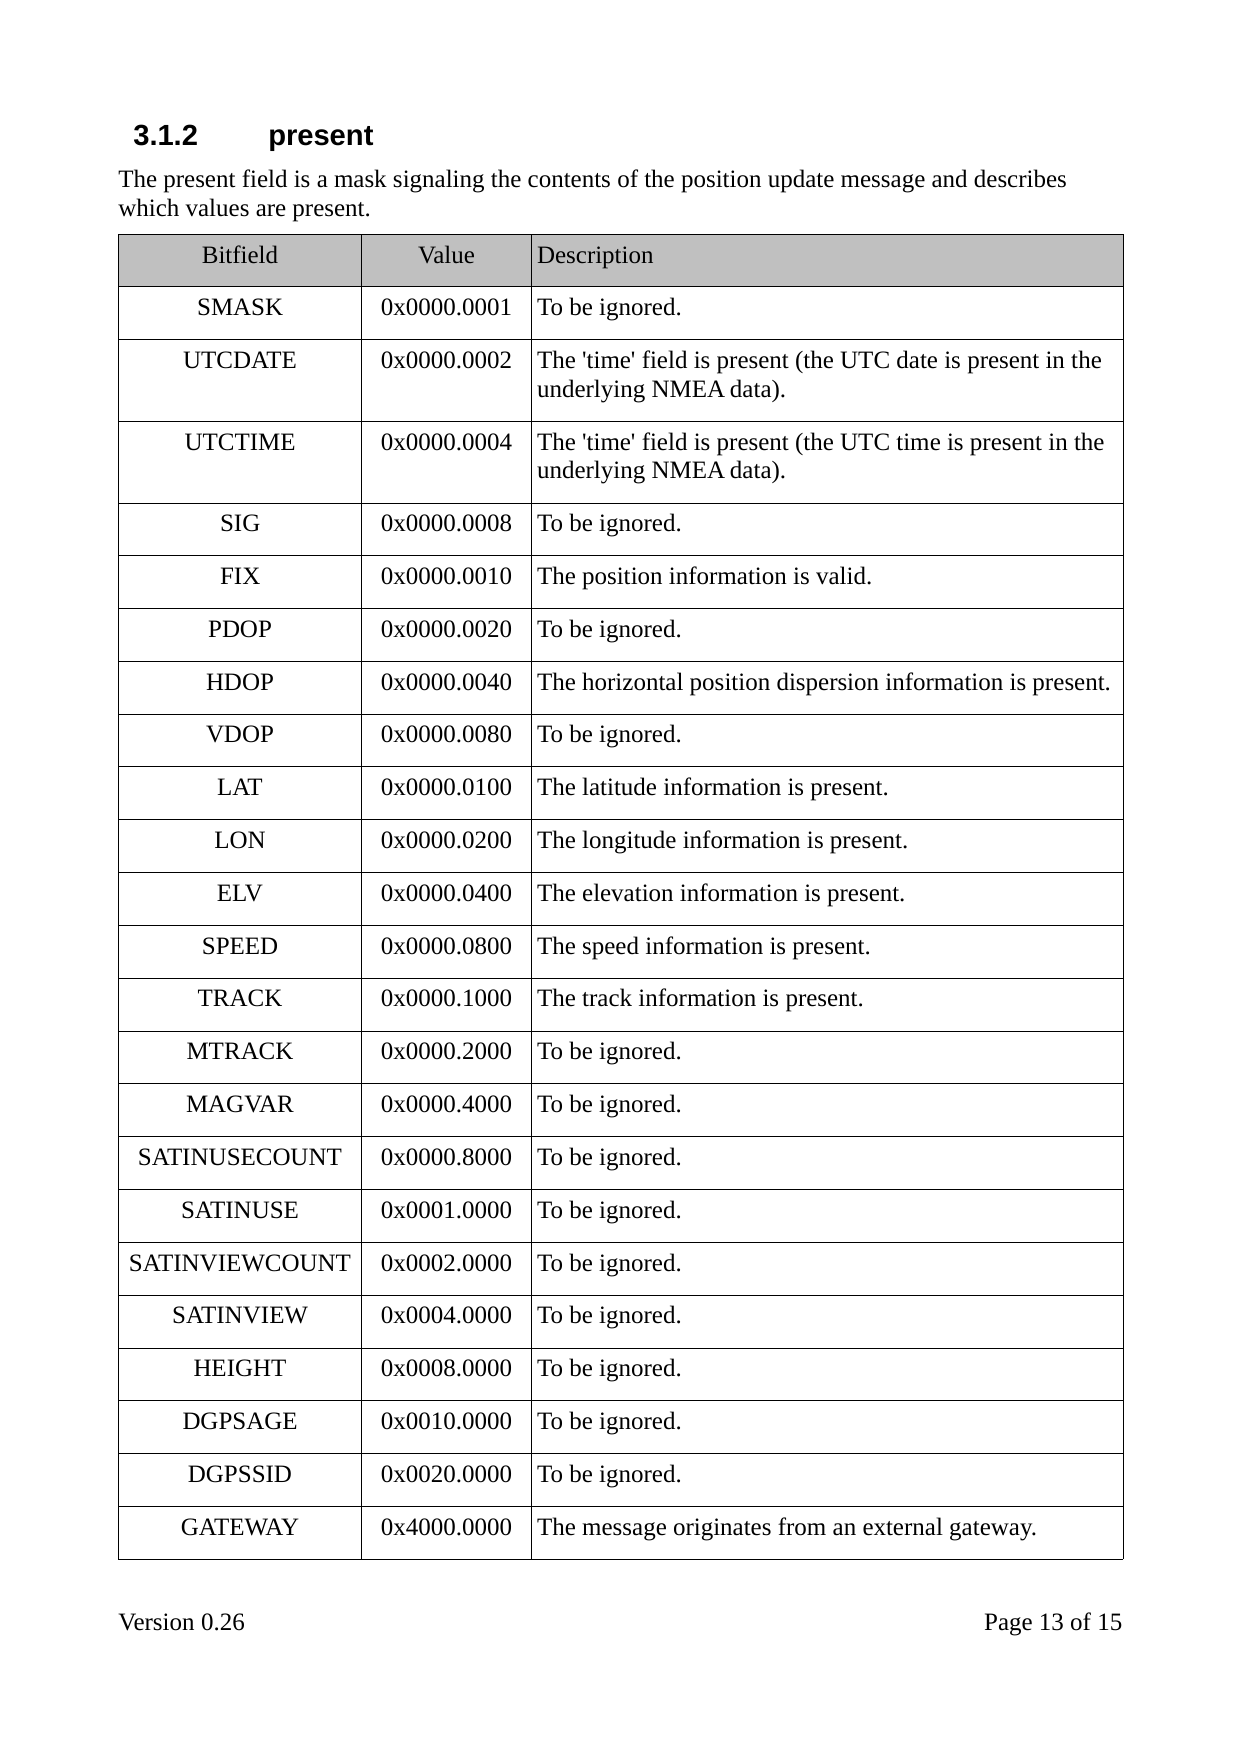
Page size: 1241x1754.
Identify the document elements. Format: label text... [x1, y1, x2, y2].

table_cell To be ignored. [532, 715, 1123, 766]
table_cell 0x0000.0400 [362, 873, 531, 925]
table_cell GATEWAY [119, 1507, 361, 1559]
table_cell To be ignored. [532, 1190, 1123, 1242]
table_cell DGPSAGE [119, 1401, 361, 1453]
table_cell To be ignored. [532, 1137, 1123, 1189]
table_cell The longitude information is present. [532, 820, 1123, 872]
table_cell 0x0010.0000 [362, 1401, 531, 1453]
table_cell The latitude information is present. [532, 767, 1123, 819]
table_cell UTCDATE [119, 340, 361, 421]
table_cell 0x0001.0000 [362, 1190, 531, 1242]
table_cell To be ignored. [532, 1401, 1123, 1453]
table_cell PDOP [119, 609, 361, 661]
table_header Description [532, 235, 1123, 286]
table_cell FIX [119, 556, 361, 608]
table_cell 0x0000.1000 [362, 979, 531, 1031]
table_cell 0x0000.0004 [362, 422, 531, 502]
table_cell 0x0020.0000 [362, 1454, 531, 1506]
table_cell LAT [119, 767, 361, 819]
table_cell SIG [119, 504, 361, 555]
table_cell 0x0000.0080 [362, 715, 531, 766]
table_cell VDOP [119, 715, 361, 766]
table_header Value [362, 235, 531, 286]
table_cell To be ignored. [532, 1243, 1123, 1294]
table_cell 0x0000.0002 [362, 340, 531, 421]
table_cell SATINUSECOUNT [119, 1137, 361, 1189]
table_cell MAGVAR [119, 1084, 361, 1136]
table_cell TRACK [119, 979, 361, 1031]
subtitle present [118, 118, 1122, 152]
table_cell SPEED [119, 926, 361, 978]
table_cell LON [119, 820, 361, 872]
table_cell 0x0000.0020 [362, 609, 531, 661]
table_cell 0x0000.0200 [362, 820, 531, 872]
table_cell DGPSSID [119, 1454, 361, 1506]
table_cell 0x0004.0000 [362, 1296, 531, 1347]
table_cell UTCTIME [119, 422, 361, 502]
table_cell 0x0000.0100 [362, 767, 531, 819]
table_cell The elevation information is present. [532, 873, 1123, 925]
table_cell MTRACK [119, 1032, 361, 1083]
table_cell SATINVIEWCOUNT [119, 1243, 361, 1294]
table_cell To be ignored. [532, 1084, 1123, 1136]
table_cell 0x0000.0800 [362, 926, 531, 978]
table_cell To be ignored. [532, 1349, 1123, 1400]
table_cell 0x4000.0000 [362, 1507, 531, 1559]
table_cell 0x0008.0000 [362, 1349, 531, 1400]
table_cell 0x0000.0010 [362, 556, 531, 608]
table_header Bitfield [119, 235, 361, 286]
table_cell 0x0002.0000 [362, 1243, 531, 1294]
table_cell 0x0000.4000 [362, 1084, 531, 1136]
table_cell SATINUSE [119, 1190, 361, 1242]
table_cell The horizontal position dispersion information is present. [532, 662, 1123, 714]
table_cell The speed information is present. [532, 926, 1123, 978]
table_cell To be ignored. [532, 504, 1123, 555]
table_cell SATINVIEW [119, 1296, 361, 1347]
table_cell The 'time' field is present (the UTC time is present in the underlying NMEA data). [532, 422, 1123, 502]
table_cell 0x0000.0001 [362, 287, 531, 339]
table_cell The position information is valid. [532, 556, 1123, 608]
table_cell To be ignored. [532, 287, 1123, 339]
table_cell 0x0000.2000 [362, 1032, 531, 1083]
table_cell ELV [119, 873, 361, 925]
table_cell 0x0000.0040 [362, 662, 531, 714]
table_cell HDOP [119, 662, 361, 714]
text The present field is a mask signaling the contents of the position update message and describes which values are present. [118, 164, 1122, 222]
table_cell SMASK [119, 287, 361, 339]
table_cell To be ignored. [532, 609, 1123, 661]
table_cell HEIGHT [119, 1349, 361, 1400]
table_cell 0x0000.0008 [362, 504, 531, 555]
table_cell To be ignored. [532, 1032, 1123, 1083]
table_cell To be ignored. [532, 1296, 1123, 1347]
table_cell The message originates from an external gateway. [532, 1507, 1123, 1559]
table_cell To be ignored. [532, 1454, 1123, 1506]
table_cell The 'time' field is present (the UTC date is present in the underlying NMEA data). [532, 340, 1123, 421]
table_cell The track information is present. [532, 979, 1123, 1031]
table_cell 0x0000.8000 [362, 1137, 531, 1189]
